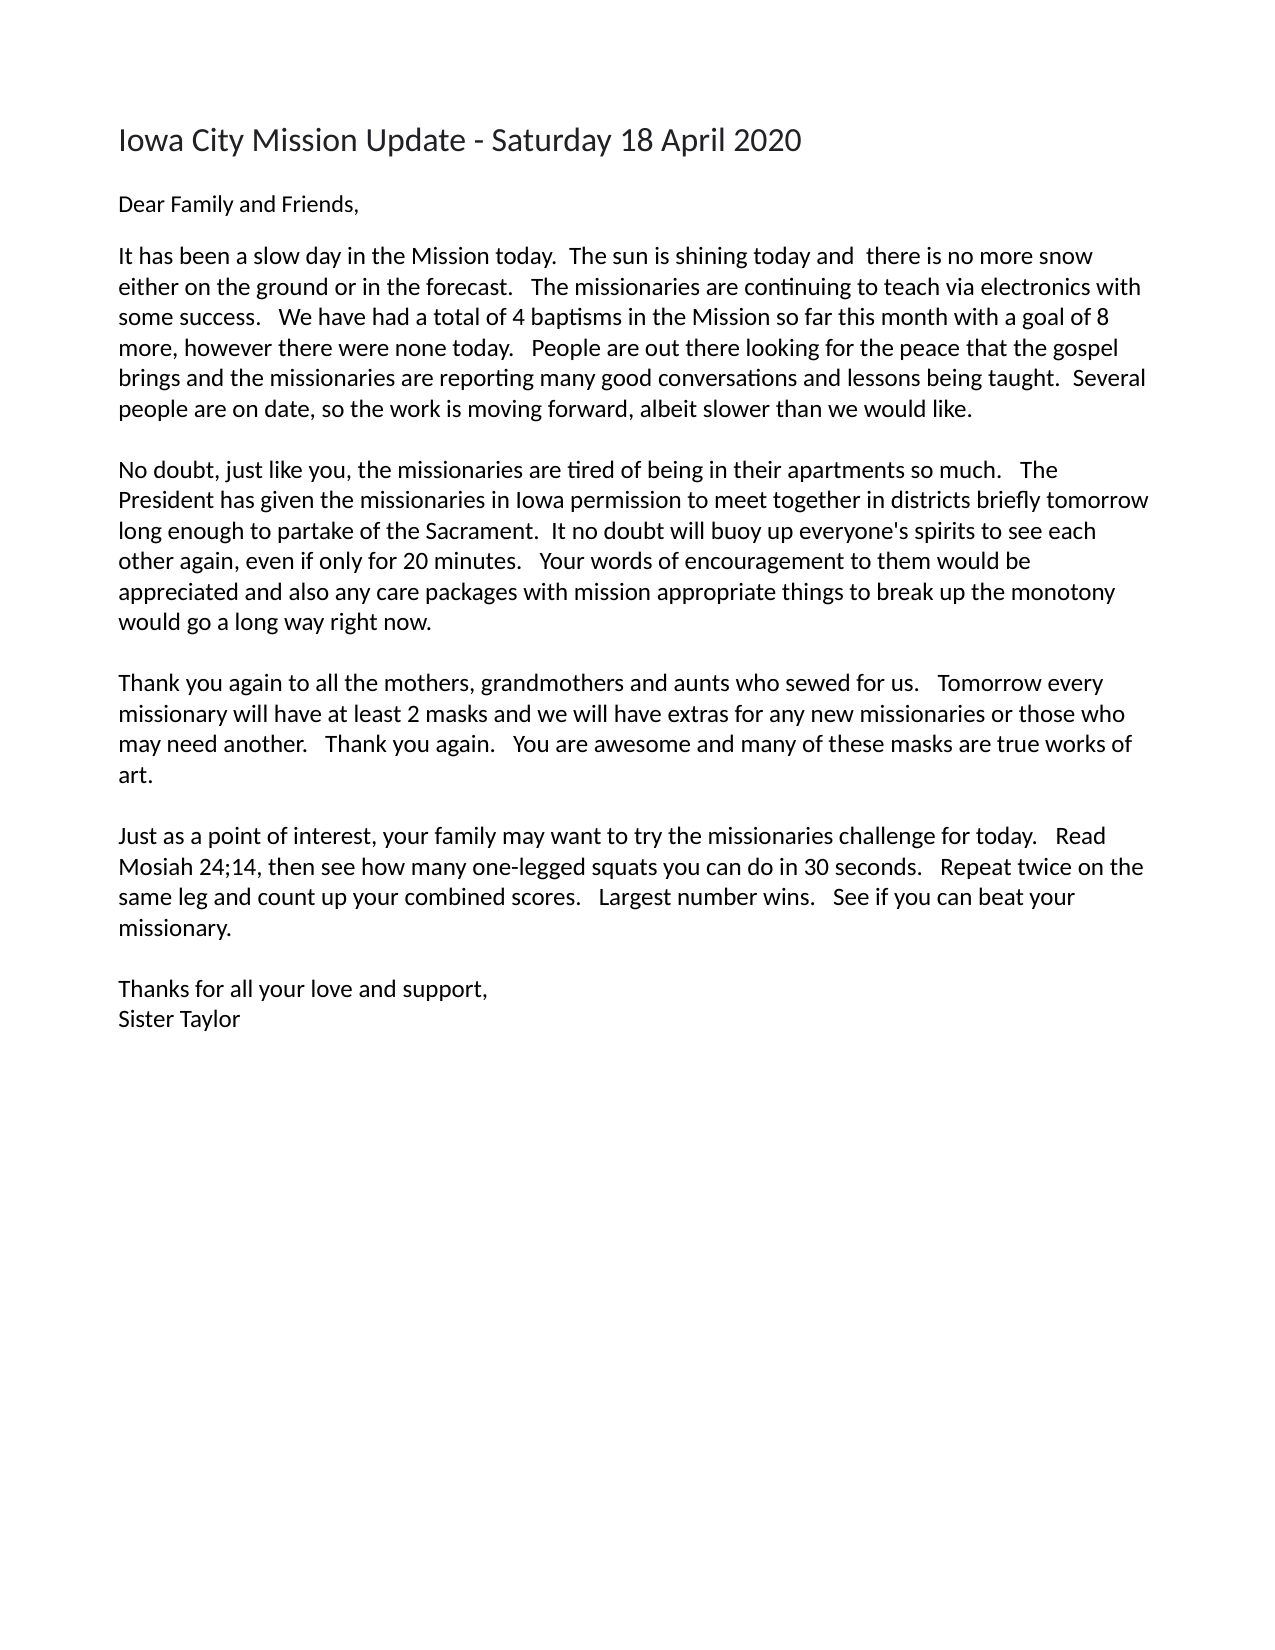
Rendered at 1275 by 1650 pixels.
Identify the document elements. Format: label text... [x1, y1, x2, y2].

text Iowa City Mission Update - Saturday 18 April 2020 [118, 118, 1157, 189]
text Sister Taylor [118, 1003, 1157, 1034]
text It has been a slow day in the Mission today. The sun is shining today and there is no more snow either on the ground or in the forecast. The missionaries are continuing to teach via electronics with some success. We have had a total of 4 baptisms in the Mission so far this month with a goal of 8 more, however there were none today. People are out there looking for the peace that the gospel brings and the missionaries are reporting many good conversations and lessons being taught. Several people are on date, so the work is moving forward, albeit slower than we would like. [118, 240, 1157, 423]
text Just as a point of interest, your family may want to try the missionaries challenge for today. Read Mosiah 24;14, then see how many one-legged squats you can do in 30 seconds. Repeat twice on the same leg and count up your combined scores. Largest number wins. See if you can beat your missionary. [118, 820, 1157, 942]
text Thanks for all your love and support, [118, 973, 1157, 1003]
text Dear Family and Friends, [118, 189, 1157, 240]
text No doubt, just like you, the missionaries are tired of being in their apartments so much. The President has given the missionaries in Iowa permission to meet together in districts briefly tomorrow long enough to partake of the Sacrament. It no doubt will buoy up everyone's spirits to see each other again, even if only for 20 minutes. Your words of encouragement to them would be appreciated and also any care packages with mission appropriate things to break up the monotony would go a long way right now. [118, 454, 1157, 637]
text Thank you again to all the mothers, grandmothers and aunts who sewed for us. Tomorrow every missionary will have at least 2 masks and we will have extras for any new missionaries or those who may need another. Thank you again. You are awesome and many of these masks are true works of art. [118, 667, 1157, 789]
